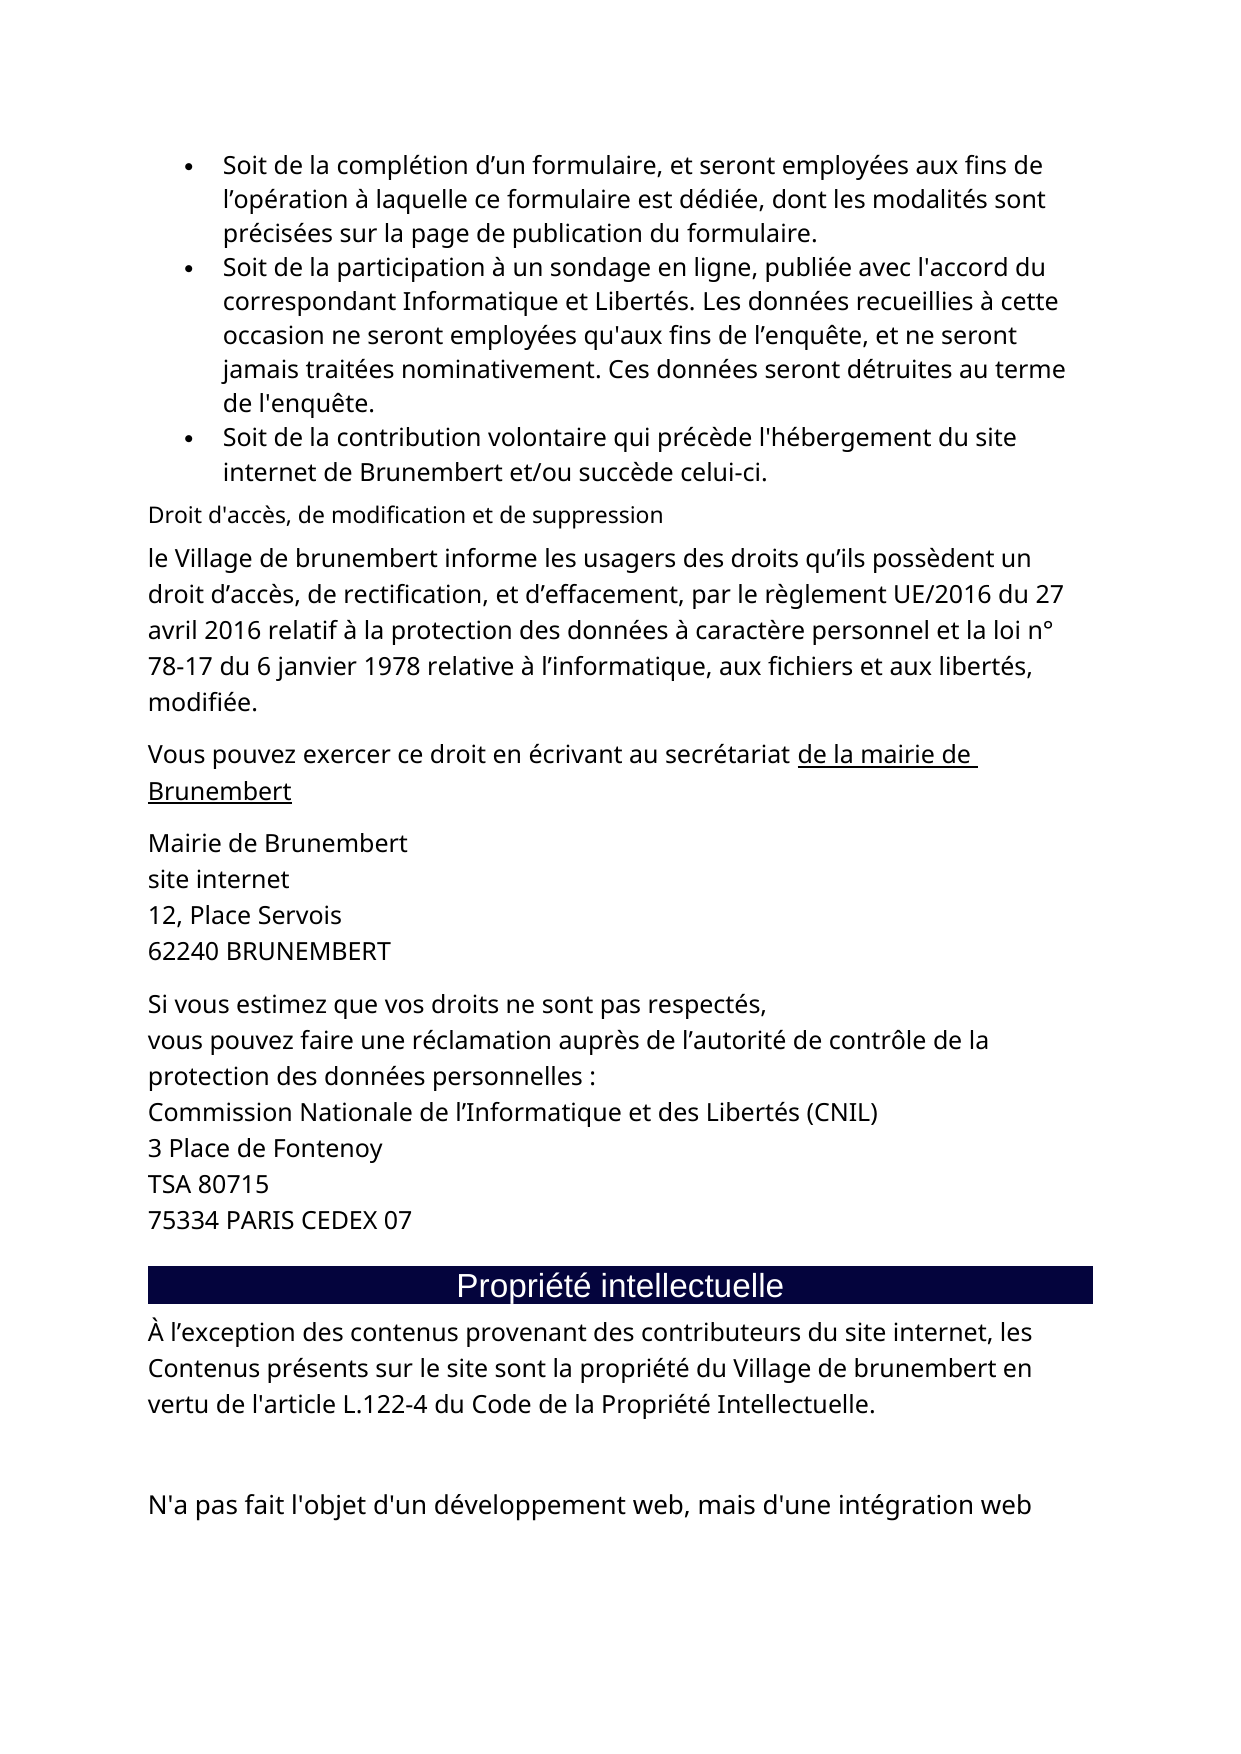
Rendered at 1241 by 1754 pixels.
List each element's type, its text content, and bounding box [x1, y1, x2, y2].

text Si vous estimez que vos droits ne sont pas respectés, vous pouvez faire une réclamation auprès de l’autorité de contrôle de la protection des données personnelles : Commission Nationale de l’Informatique et des Libertés (CNIL) 3 Place de Fontenoy TSA 80715 75334 PARIS CEDEX 07 [148, 987, 1093, 1237]
text Vous pouvez exercer ce droit en écrivant au secrétariat de la mairie de Brunembert [148, 737, 1093, 807]
subtitle Droit d'accès, de modification et de suppression [148, 499, 1093, 530]
list Soit de la participation à un sondage en ligne, publiée avec l'accord du correspondant Informatique et Libertés. Les données recueillies à cette occasion ne seront employées qu'aux fins de l’enquête, et ne seront jamais traitées nominativement. Ces données seront détruites au terme de l'enquête. [185, 250, 1093, 420]
subtitle N'a pas fait l'objet d'un développement web, mais d'une intégration web [148, 1486, 1093, 1522]
list Soit de la complétion d’un formulaire, et seront employées aux fins de l’opération à laquelle ce formulaire est dédiée, dont les modalités sont précisées sur la page de publication du formulaire. [185, 148, 1093, 250]
text le Village de brunembert informe les usagers des droits qu’ils possèdent un droit d’accès, de rectification, et d’effacement, par le règlement UE/2016 du 27 avril 2016 relatif à la protection des données à caractère personnel et la loi n° 78-17 du 6 janvier 1978 relative à l’informatique, aux fichiers et aux libertés, modifiée. [148, 540, 1093, 718]
text Mairie de Brunembert site internet 12, Place Servois 62240 BRUNEMBERT [148, 826, 1093, 968]
list Soit de la contribution volontaire qui précède l'hébergement du site internet de Brunembert et/ou succède celui-ci. [185, 420, 1093, 488]
text À l’exception des contenus provenant des contributeurs du site internet, les Contenus présents sur le site sont la propriété du Village de brunembert en vertu de l'article L.122-4 du Code de la Propriété Intellectuelle. [148, 1315, 1093, 1457]
subtitle Propriété intellectuelle [148, 1266, 1093, 1304]
